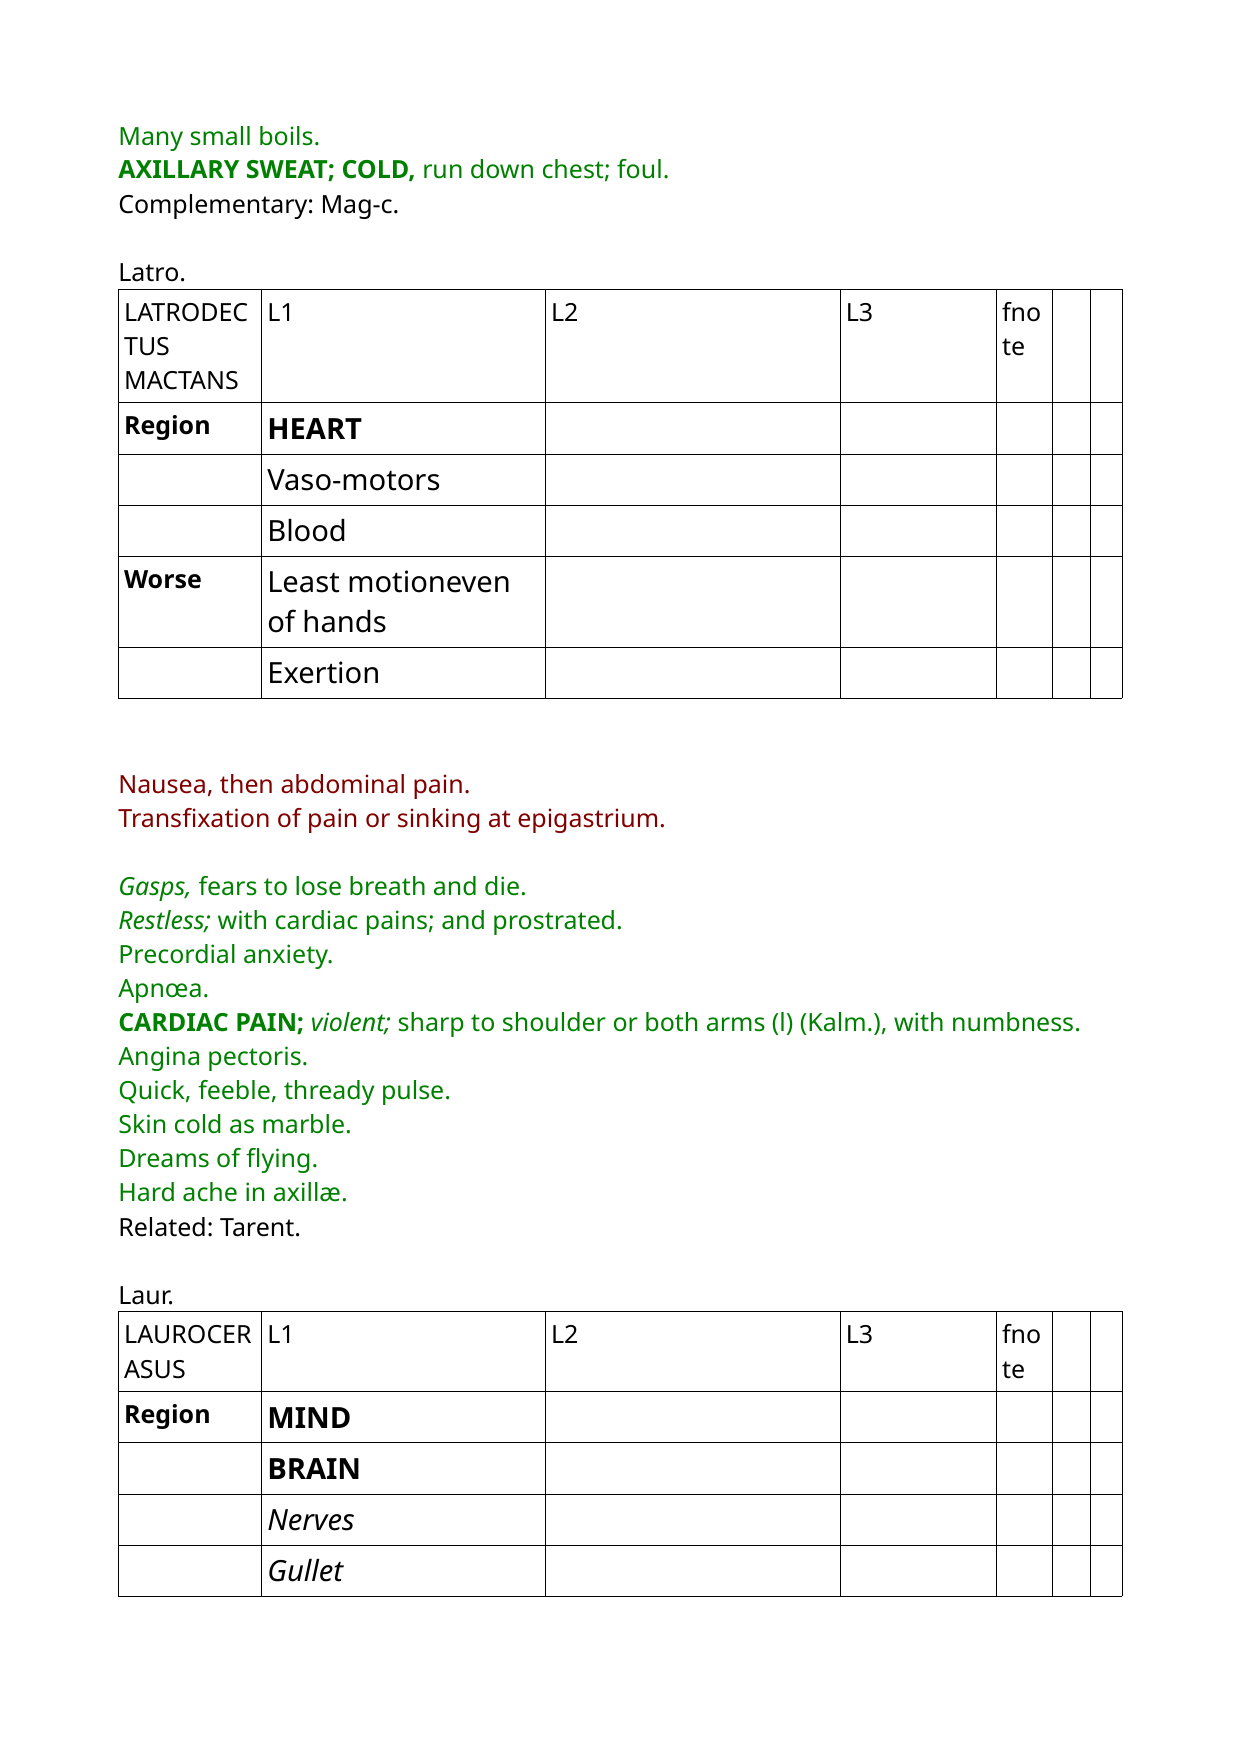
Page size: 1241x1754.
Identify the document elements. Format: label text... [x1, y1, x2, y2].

table_cell [841, 1392, 996, 1442]
table_header [1091, 1312, 1122, 1391]
table_cell [546, 1546, 840, 1596]
table_cell [546, 506, 840, 556]
table_cell [997, 557, 1052, 647]
table_cell [1091, 506, 1122, 556]
text Quick, feeble, thready pulse. [118, 1073, 1122, 1107]
table_cell [841, 506, 996, 556]
table_cell [997, 506, 1052, 556]
table_cell [997, 1495, 1052, 1545]
table_cell Gullet [262, 1546, 545, 1596]
table_cell Vaso-motors [262, 455, 545, 505]
table_cell [546, 1495, 840, 1545]
table_header L1 [262, 1312, 545, 1391]
table_cell [119, 648, 261, 698]
table_cell [119, 506, 261, 556]
table_cell [841, 557, 996, 647]
table_cell [1053, 455, 1090, 505]
table_header fnote [997, 290, 1052, 402]
table_cell Region [119, 403, 261, 453]
table_header LATRODECTUS MACTANS [119, 290, 261, 402]
table_header fnote [997, 1312, 1052, 1391]
table_header L1 [262, 290, 545, 402]
table_header [1091, 290, 1122, 402]
table_cell [546, 1443, 840, 1493]
text Precordial anxiety. [118, 937, 1122, 971]
table_cell BRAIN [262, 1443, 545, 1493]
table_header L2 [546, 1312, 840, 1391]
table_cell [1053, 1392, 1090, 1442]
table_header L3 [841, 290, 996, 402]
table_cell [1091, 648, 1122, 698]
table_header L3 [841, 1312, 996, 1391]
table_cell MIND [262, 1392, 545, 1442]
table_cell Region [119, 1392, 261, 1442]
table_header [1053, 290, 1090, 402]
table_cell Blood [262, 506, 545, 556]
table_cell [997, 1546, 1052, 1596]
table_cell [1091, 1546, 1122, 1596]
table_cell [841, 648, 996, 698]
table_cell Least motioneven of hands [262, 557, 545, 647]
table_header L2 [546, 290, 840, 402]
table_header LAUROCERASUS [119, 1312, 261, 1391]
table_cell [1053, 1495, 1090, 1545]
text Hard ache in axillæ. [118, 1175, 1122, 1209]
text Dreams of flying. [118, 1141, 1122, 1175]
text Laur. [118, 1277, 1122, 1311]
text AXILLARY SWEAT; COLD, run down chest; foul. [118, 152, 1122, 186]
table_cell Worse [119, 557, 261, 647]
table_cell [546, 1392, 840, 1442]
table_cell [119, 1443, 261, 1493]
table_cell [841, 455, 996, 505]
table_cell [1091, 1495, 1122, 1545]
text Latro. [118, 254, 1122, 288]
text Transfixation of pain or sinking at epigastrium. [118, 800, 1122, 834]
table_cell [997, 403, 1052, 453]
text Nausea, then abdominal pain. [118, 766, 1122, 800]
table_cell [841, 1443, 996, 1493]
table_cell [1053, 1443, 1090, 1493]
table_cell [119, 455, 261, 505]
table_cell [841, 1546, 996, 1596]
table_cell [1091, 1443, 1122, 1493]
table_cell [1053, 506, 1090, 556]
table_cell [546, 557, 840, 647]
table_cell [1053, 648, 1090, 698]
table_cell [1053, 403, 1090, 453]
text Apnœa. [118, 971, 1122, 1005]
table_cell [546, 455, 840, 505]
table_cell [1091, 557, 1122, 647]
text Complementary: Mag-c. [118, 186, 1122, 220]
table_cell [997, 648, 1052, 698]
text Many small boils. [118, 118, 1122, 152]
table_cell [119, 1495, 261, 1545]
table_cell Nerves [262, 1495, 545, 1545]
table_cell [1091, 403, 1122, 453]
table_cell [546, 403, 840, 453]
table_cell [1091, 455, 1122, 505]
table_cell [841, 403, 996, 453]
text Gasps, fears to lose breath and die. [118, 868, 1122, 903]
text Angina pectoris. [118, 1039, 1122, 1073]
text Skin cold as marble. [118, 1107, 1122, 1141]
text Related: Tarent. [118, 1209, 1122, 1243]
table_cell [841, 1495, 996, 1545]
table_cell [997, 455, 1052, 505]
table_cell HEART [262, 403, 545, 453]
table_cell [997, 1443, 1052, 1493]
table_cell [1091, 1392, 1122, 1442]
table_header [1053, 1312, 1090, 1391]
table_cell [1053, 1546, 1090, 1596]
text CARDIAC PAIN; violent; sharp to shoulder or both arms (l) (Kalm.), with numbness. [118, 1005, 1122, 1039]
table_cell [997, 1392, 1052, 1442]
table_cell [119, 1546, 261, 1596]
text Restless; with cardiac pains; and prostrated. [118, 903, 1122, 937]
table_cell [546, 648, 840, 698]
table_cell [1053, 557, 1090, 647]
table_cell Exertion [262, 648, 545, 698]
